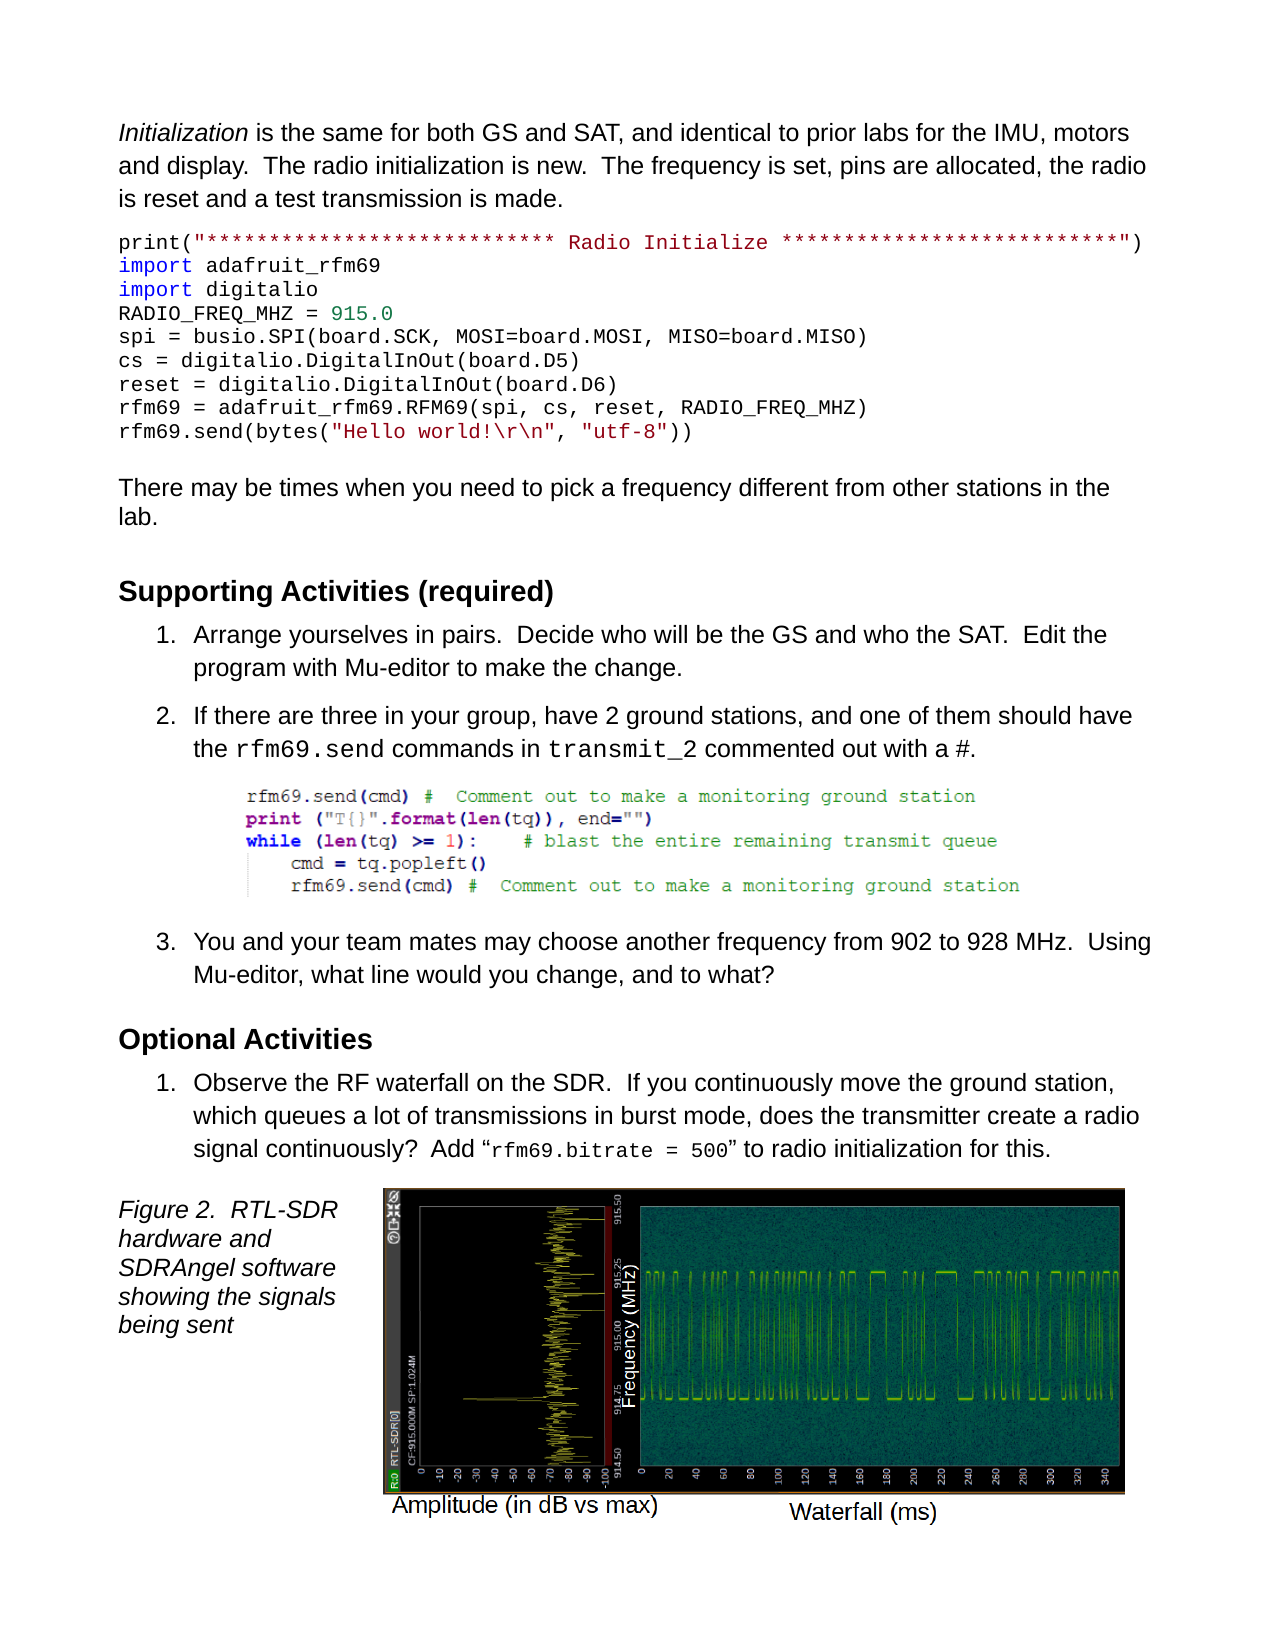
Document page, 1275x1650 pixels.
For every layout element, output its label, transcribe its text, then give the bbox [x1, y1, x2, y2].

text import adafruit_rfm69 [118, 255, 1157, 279]
text import digitalio [118, 279, 1157, 303]
text print("**************************** Radio Initialize ***************************") [118, 232, 1157, 255]
text There may be times when you need to pick a frequency different from other stations in the lab. [118, 473, 1157, 531]
text Initialization is the same for both GS and SAT, and identical to prior labs for the IMU, motors and display. The radio initialization is new. The frequency is set, pins are allocated, the radio is reset and a test transmission is made. [118, 118, 1157, 213]
text reset = digitalio.DigitalInOut(board.D6) [118, 374, 1157, 397]
list If there are three in your group, have 2 ground stations, and one of them should have the rfm69.send commands in transmit_2 commented out with a #. [156, 701, 1157, 765]
picture [243, 783, 1032, 898]
text rfm69.send(bytes("Hello world!\r\n", "utf-8")) [118, 421, 1157, 444]
picture [373, 1182, 1129, 1527]
list Observe the RF waterfall on the SDR. If you continuously move the ground station, which queues a lot of transmissions in burst mode, does the transmitter create a radio signal continuously? Add “rfm69.bitrate = 500” to radio initialization for this. [156, 1068, 1157, 1164]
text spi = busio.SPI(board.SCK, MOSI=board.MOSI, MISO=board.MISO) [118, 326, 1157, 350]
text [1129, 1195, 1157, 1339]
subtitle Supporting Activities (required) [118, 574, 1157, 608]
list You and your team mates may choose another frequency from 902 to 928 MHz. Using Mu-editor, what line would you change, and to what? [156, 927, 1157, 988]
list Arrange yourselves in pairs. Decide who will be the GS and who the SAT. Edit the program with Mu-editor to make the change. [156, 620, 1157, 682]
text rfm69 = adafruit_rfm69.RFM69(spi, cs, reset, RADIO_FREQ_MHZ) [118, 397, 1157, 421]
text Figure 2. RTL-SDR hardware and SDRAngel software showing the signals being sent [118, 1195, 373, 1339]
subtitle Optional Activities [118, 1022, 1157, 1056]
text RADIO_FREQ_MHZ = 915.0 [118, 303, 1157, 326]
text cs = digitalio.DigitalInOut(board.D5) [118, 350, 1157, 374]
